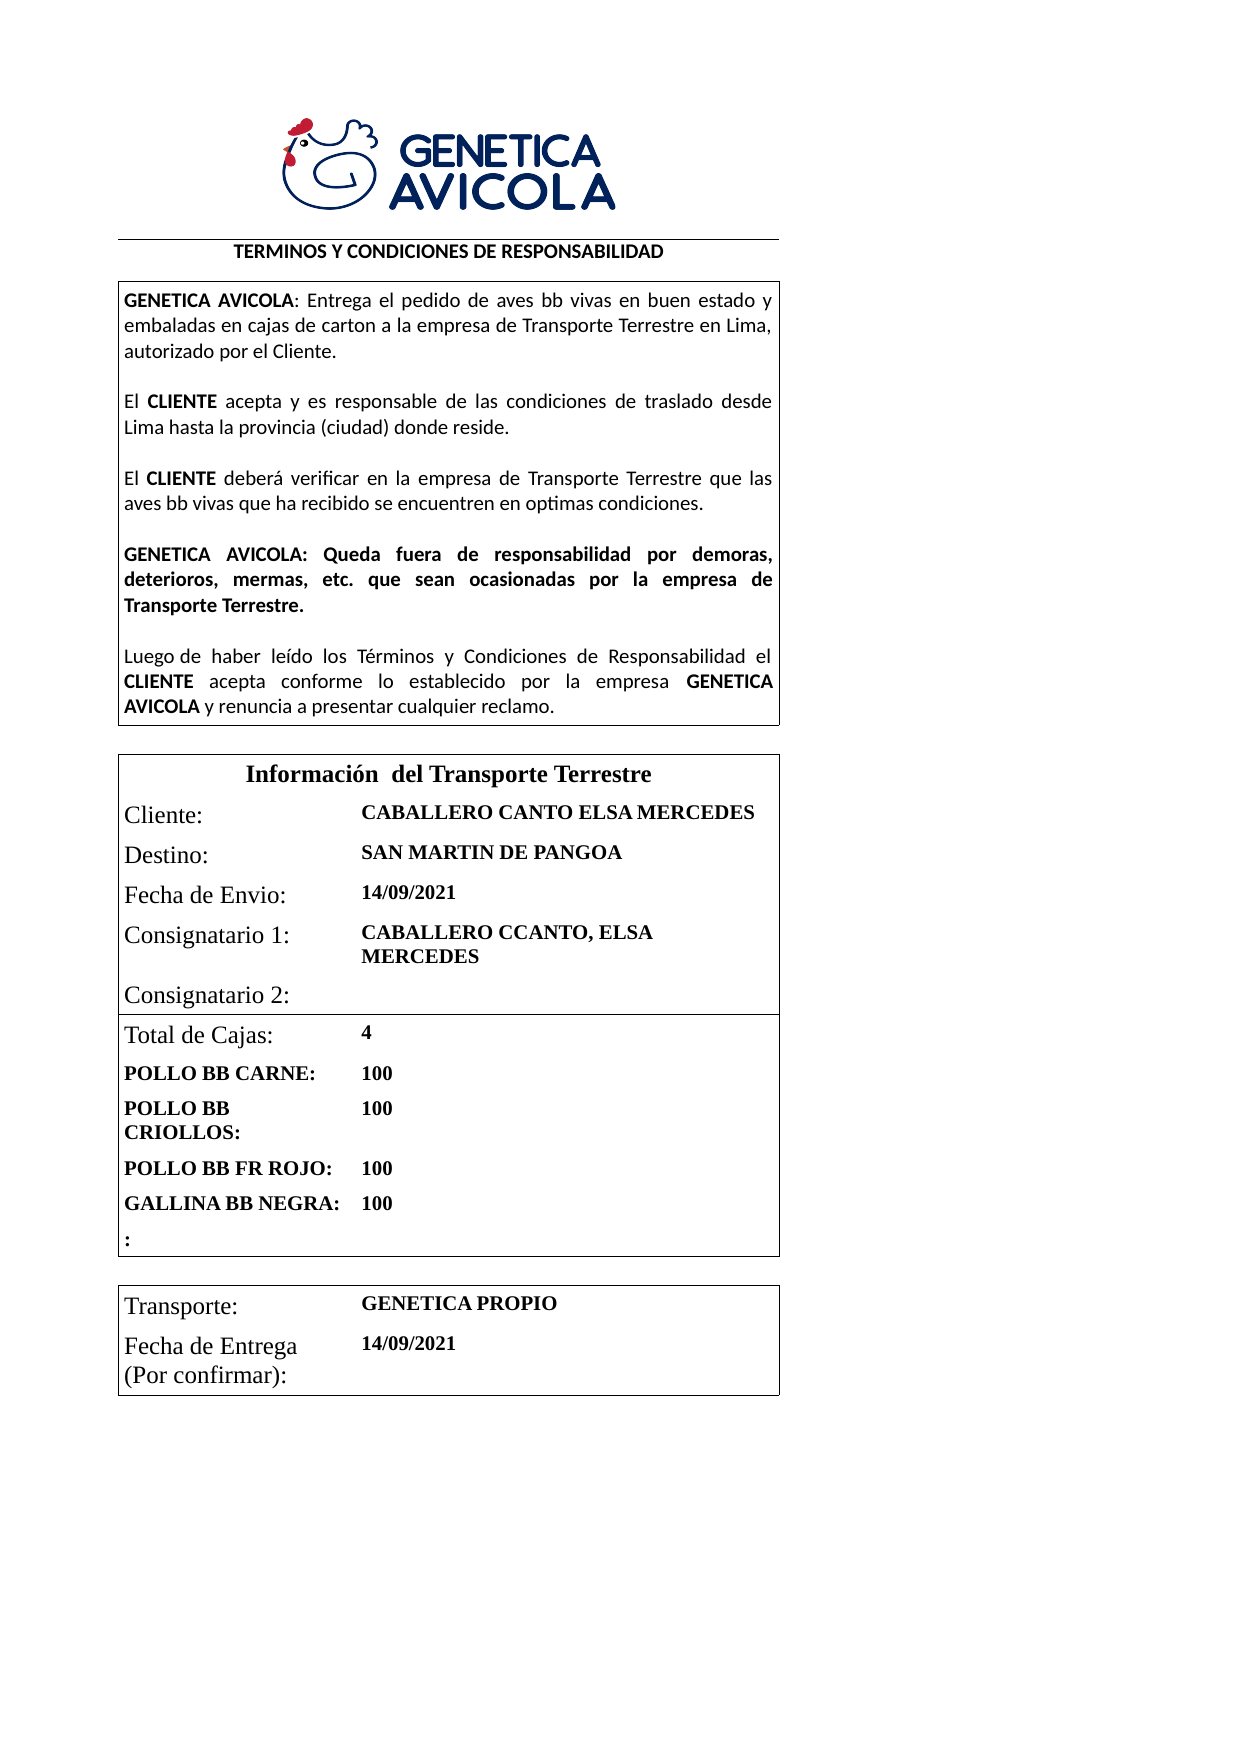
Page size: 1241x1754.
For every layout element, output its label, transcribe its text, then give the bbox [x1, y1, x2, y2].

table_cell Consignatario 1: [119, 915, 356, 974]
table_cell Transporte: [119, 1286, 356, 1326]
table_cell 14/09/2021 [356, 874, 779, 914]
table_cell [356, 1257, 779, 1285]
table_cell 14/09/2021 [356, 1326, 779, 1394]
table_cell SAN MARTIN DE PANGOA [356, 834, 779, 874]
table_cell POLLO BB CRIOLLOS: [119, 1090, 356, 1150]
table_header Información del Transporte Terrestre [119, 755, 779, 794]
table_cell CABALLERO CCANTO, ELSA MERCEDES [356, 915, 779, 974]
table_cell GENETICA AVICOLA: Entrega el pedido de aves bb vivas en buen estado y embaladas en cajas de carton a la empresa de Transporte Terrestre en Lima, autorizado por el Cliente. El CLIENTE acepta y es responsable de las condiciones de traslado desde Lima hasta la provincia (ciudad) donde reside. El CLIENTE deberá verificar en la empresa de Transporte Terrestre que las aves bb vivas que ha recibido se encuentren en optimas condiciones. GENETICA AVICOLA: Queda fuera de responsabilidad por demoras, deterioros, mermas, etc. que sean ocasionadas por la empresa de Transporte Terrestre. Luego de haber leído los Términos y Condiciones de Responsabilidad el CLIENTE acepta conforme lo establecido por la empresa GENETICA AVICOLA y renuncia a presentar cualquier reclamo. [119, 282, 779, 725]
table_cell 100 [356, 1090, 779, 1150]
table_cell 100 [356, 1150, 779, 1185]
table_cell Total de Cajas: [119, 1015, 356, 1055]
picture [282, 118, 616, 210]
table_cell [356, 974, 779, 1014]
table_cell Cliente: [119, 794, 356, 834]
table_cell POLLO BB CARNE: [119, 1055, 356, 1090]
table_cell CABALLERO CANTO ELSA MERCEDES [356, 794, 779, 834]
table_cell GALLINA BB NEGRA: [119, 1185, 356, 1221]
table_cell Fecha de Entrega (Por confirmar): [119, 1326, 356, 1394]
table_cell : [119, 1221, 356, 1256]
table_cell [356, 1221, 779, 1256]
table_cell [118, 1257, 356, 1285]
table_header TERMINOS Y CONDICIONES DE RESPONSABILIDAD [118, 240, 779, 281]
table_cell Consignatario 2: [119, 974, 356, 1014]
table_cell POLLO BB FR ROJO: [119, 1150, 356, 1185]
table_cell 4 [356, 1015, 779, 1055]
table_cell 100 [356, 1185, 779, 1221]
table_cell GENETICA PROPIO [356, 1286, 779, 1326]
table_cell Destino: [119, 834, 356, 874]
table_cell 100 [356, 1055, 779, 1090]
table_cell Fecha de Envio: [119, 874, 356, 914]
